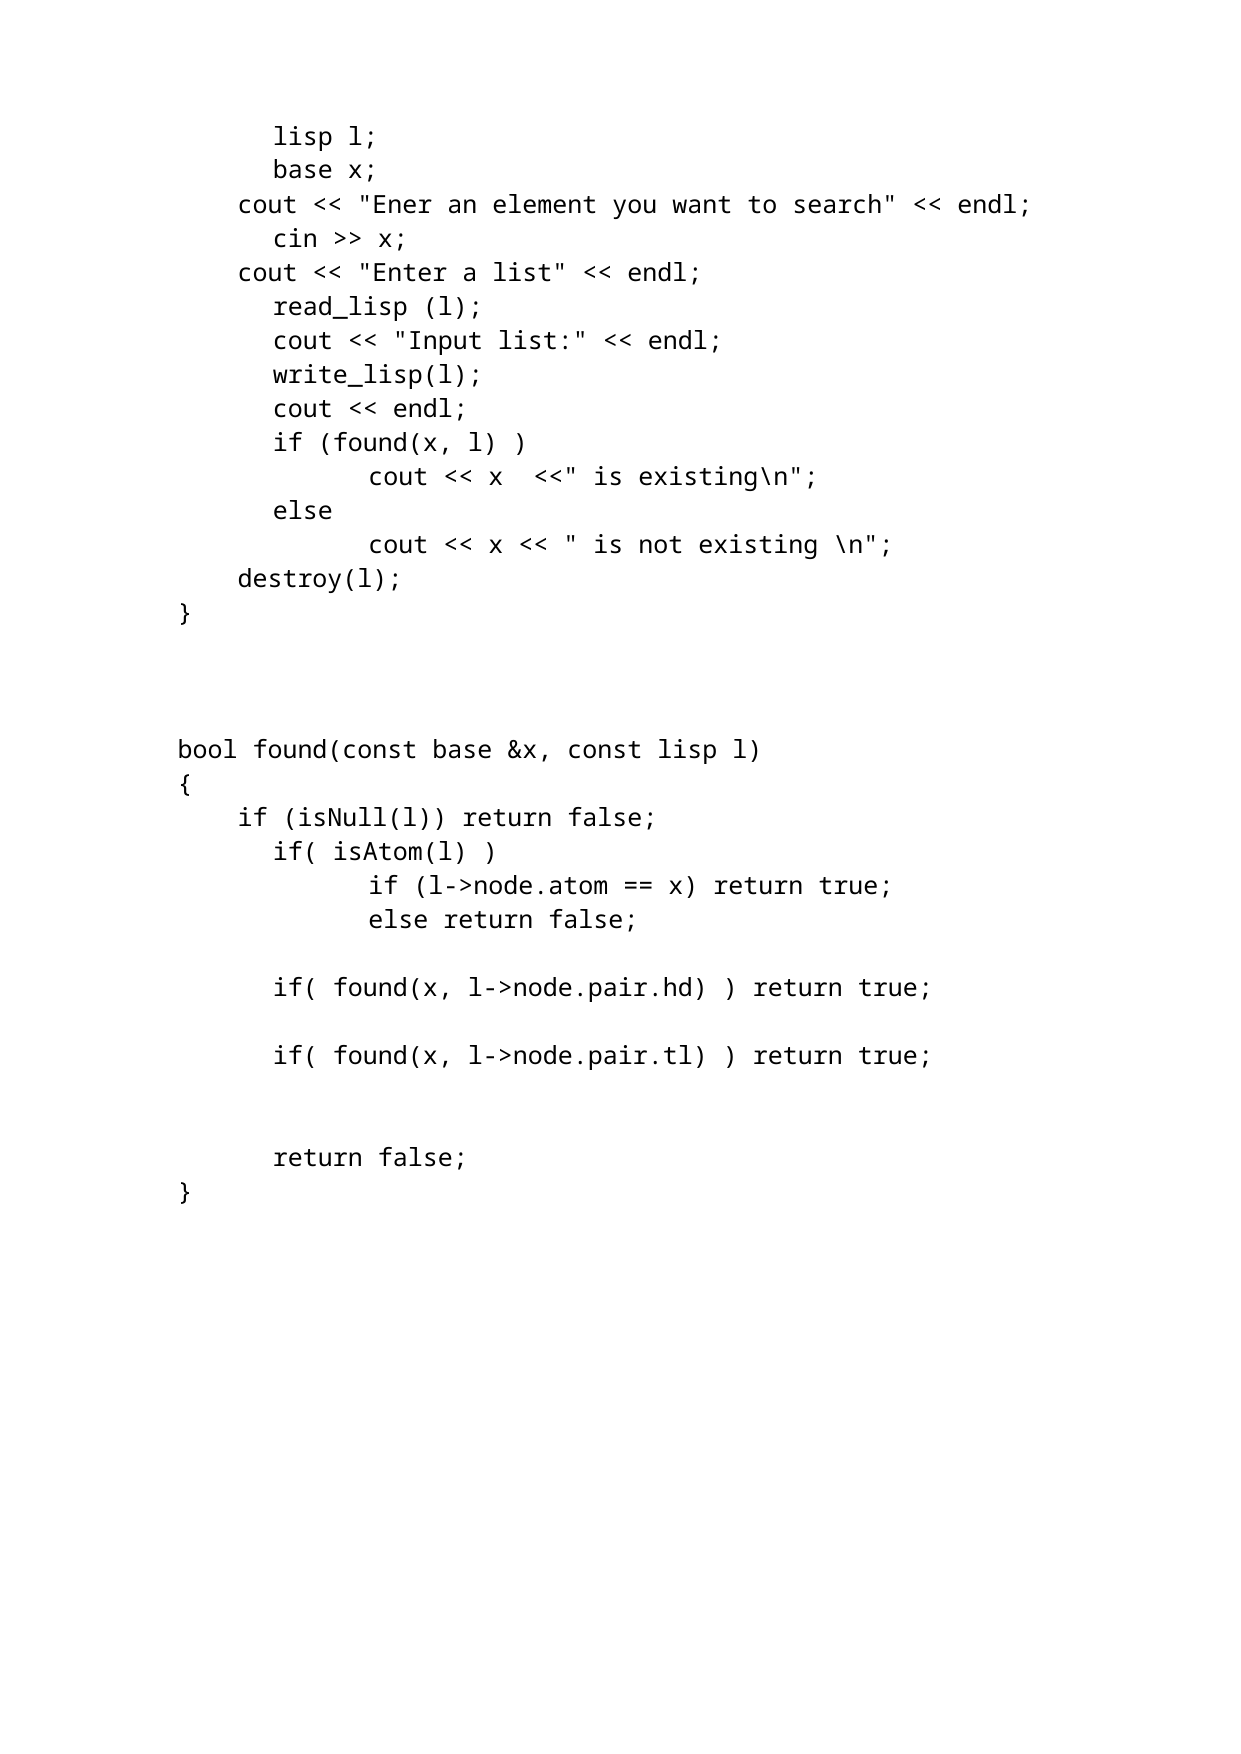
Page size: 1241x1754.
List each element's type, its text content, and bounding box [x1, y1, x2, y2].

text cout << x << " is not existing \n"; [177, 527, 1152, 561]
text bool found(const base &x, const lisp l) [177, 731, 1152, 765]
text if (isNull(l)) return false; [177, 799, 1152, 833]
text destroy(l); [177, 561, 1152, 595]
text { [177, 765, 1152, 799]
text cout << "Enter a list" << endl; [177, 254, 1152, 288]
text if( found(x, l->node.pair.hd) ) return true; [177, 970, 1152, 1004]
text read_lisp (l); [177, 288, 1152, 322]
text return false; [177, 1140, 1152, 1174]
text } [177, 1174, 1152, 1208]
text lisp l; [177, 118, 1152, 152]
text write_lisp(l); [177, 357, 1152, 391]
text if( found(x, l->node.pair.tl) ) return true; [177, 1038, 1152, 1072]
text else return false; [177, 902, 1152, 936]
text cout << "Ener an element you want to search" << endl; [177, 186, 1152, 220]
text } [177, 595, 1152, 629]
text cin >> x; [177, 220, 1152, 254]
text if (l->node.atom == x) return true; [177, 867, 1152, 902]
text base x; [177, 152, 1152, 186]
text if( isAtom(l) ) [177, 833, 1152, 867]
text cout << endl; [177, 391, 1152, 425]
text cout << x <<" is existing\n"; [177, 459, 1152, 493]
text cout << "Input list:" << endl; [177, 322, 1152, 357]
text if (found(x, l) ) [177, 425, 1152, 459]
text else [177, 493, 1152, 527]
